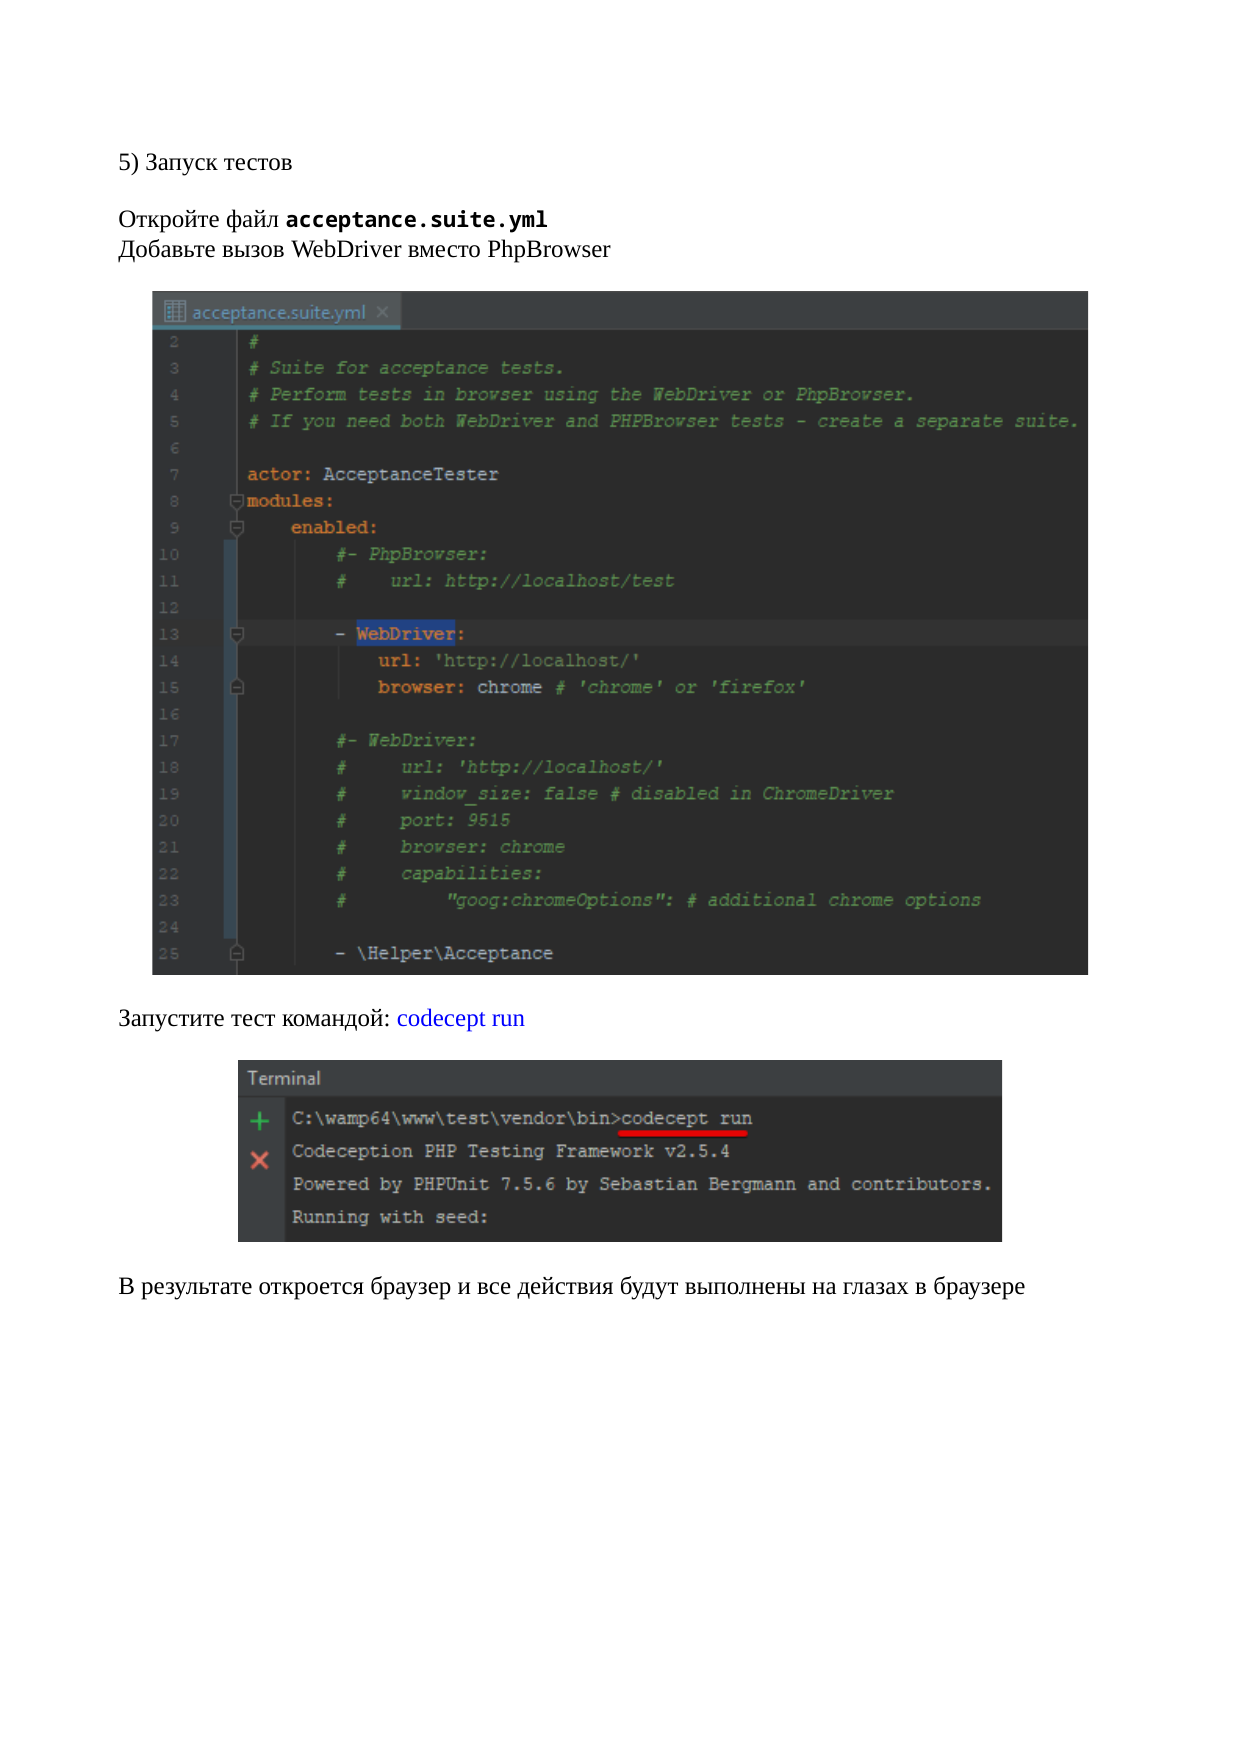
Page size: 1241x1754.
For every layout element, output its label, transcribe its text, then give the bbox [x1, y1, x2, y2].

text Добавьте вызов WebDriver вместо PhpBrowser [118, 234, 1122, 263]
picture [238, 1060, 1003, 1242]
text Откройте файл acceptance.suite.yml [118, 204, 1122, 234]
text В результате откроется браузер и все действия будут выполнены на глазах в браузере [118, 1271, 1122, 1299]
text Запустите тест командой: codecept run [118, 1003, 1122, 1032]
picture [152, 291, 1089, 975]
text 5) Запуск тестов [118, 147, 1122, 176]
